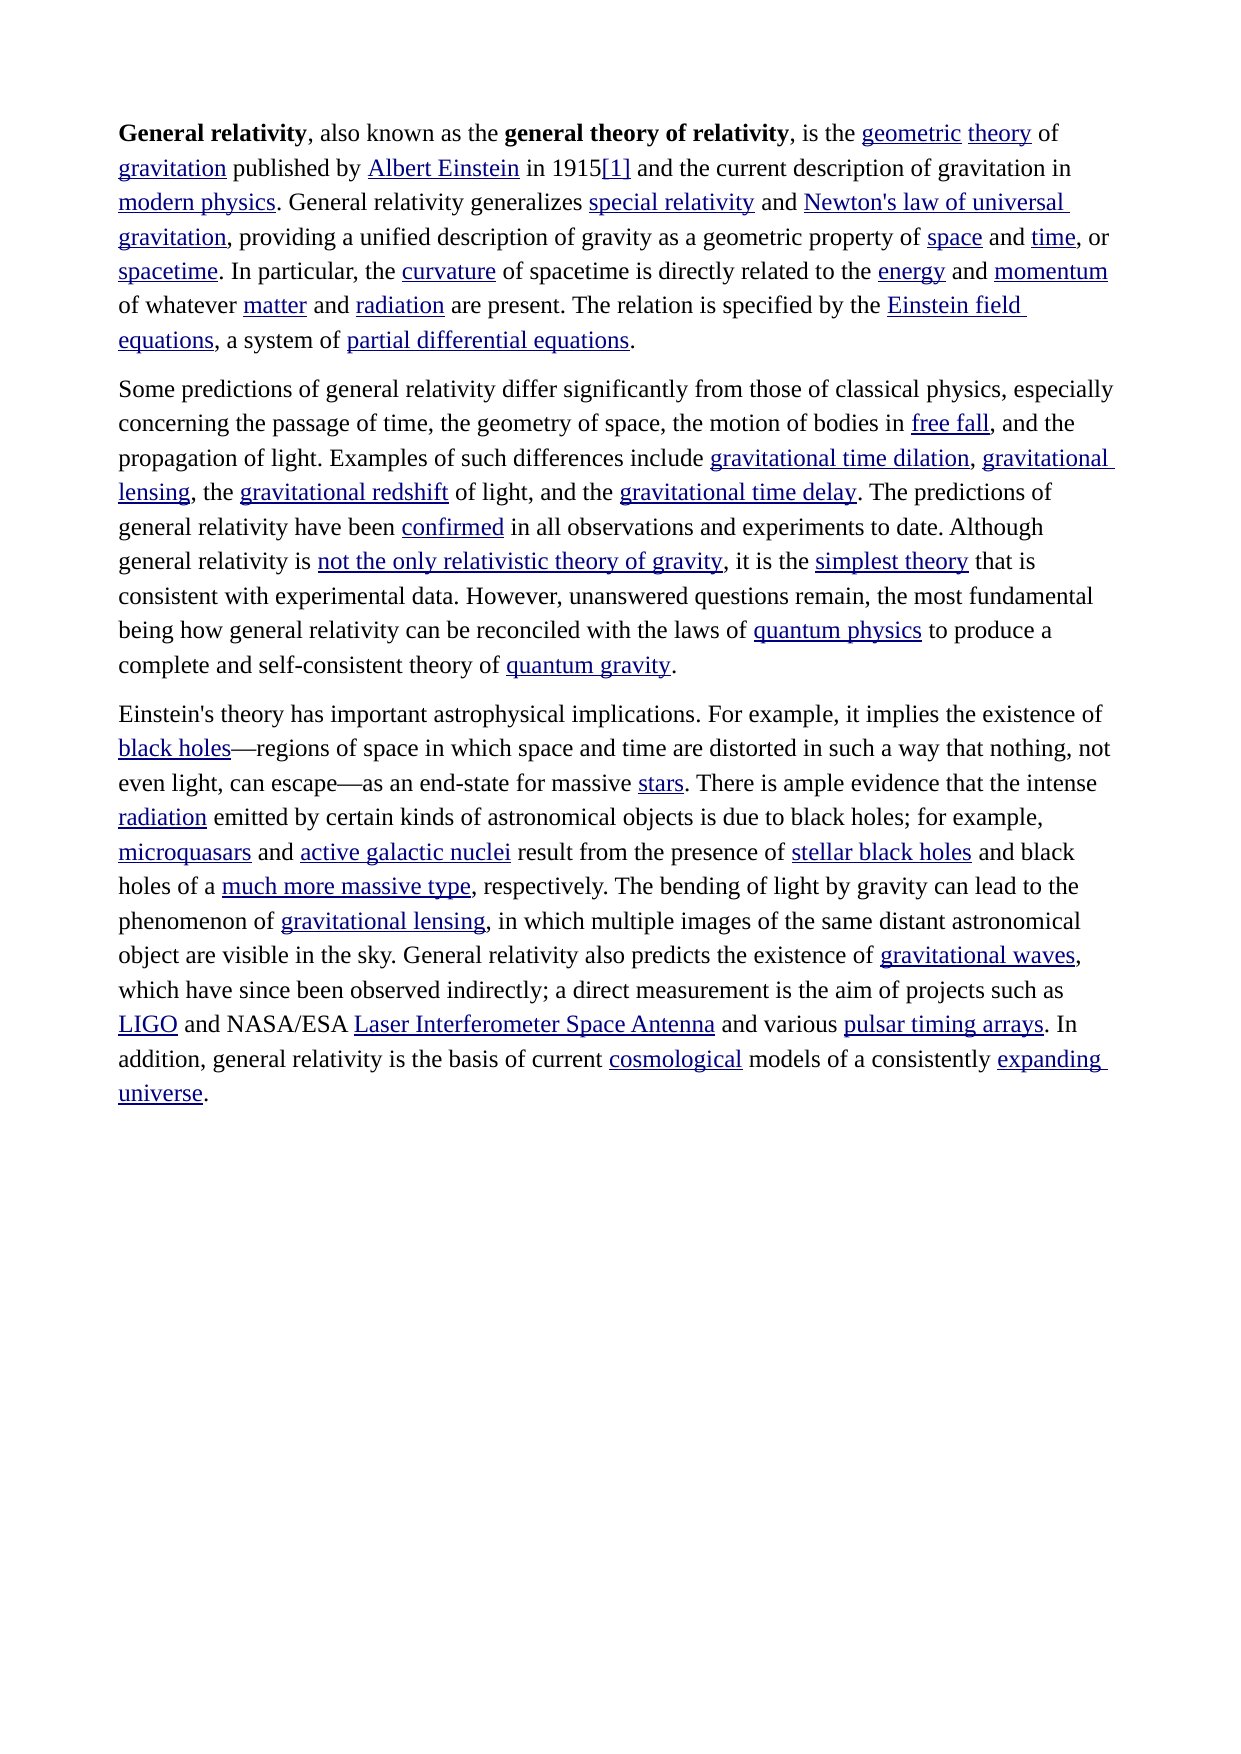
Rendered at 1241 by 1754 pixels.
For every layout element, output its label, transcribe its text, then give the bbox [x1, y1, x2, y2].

text Einstein's theory has important astrophysical implications. For example, it implies the existence of black holes—regions of space in which space and time are distorted in such a way that nothing, not even light, can escape—as an end-state for massive stars. There is ample evidence that the intense radiation emitted by certain kinds of astronomical objects is due to black holes; for example, microquasars and active galactic nuclei result from the presence of stellar black holes and black holes of a much more massive type, respectively. The bending of light by gravity can lead to the phenomenon of gravitational lensing, in which multiple images of the same distant astronomical object are visible in the sky. General relativity also predicts the existence of gravitational waves, which have since been observed indirectly; a direct measurement is the aim of projects such as LIGO and NASA/ESA Laser Interferometer Space Antenna and various pulsar timing arrays. In addition, general relativity is the basis of current cosmological models of a consistently expanding universe. [118, 699, 1122, 1107]
text General relativity, also known as the general theory of relativity, is the geometric theory of gravitation published by Albert Einstein in 1915[1] and the current description of gravitation in modern physics. General relativity generalizes special relativity and Newton's law of universal gravitation, providing a unified description of gravity as a geometric property of space and time, or spacetime. In particular, the curvature of spacetime is directly related to the energy and momentum of whatever matter and radiation are present. The relation is specified by the Einstein field equations, a system of partial differential equations. [118, 118, 1122, 354]
text Some predictions of general relativity differ significantly from those of classical physics, especially concerning the passage of time, the geometry of space, the motion of bodies in free fall, and the propagation of light. Examples of such differences include gravitational time dilation, gravitational lensing, the gravitational redshift of light, and the gravitational time delay. The predictions of general relativity have been confirmed in all observations and experiments to date. Although general relativity is not the only relativistic theory of gravity, it is the simplest theory that is consistent with experimental data. However, unanswered questions remain, the most fundamental being how general relativity can be reconciled with the laws of quantum physics to produce a complete and self-consistent theory of quantum gravity. [118, 374, 1122, 679]
